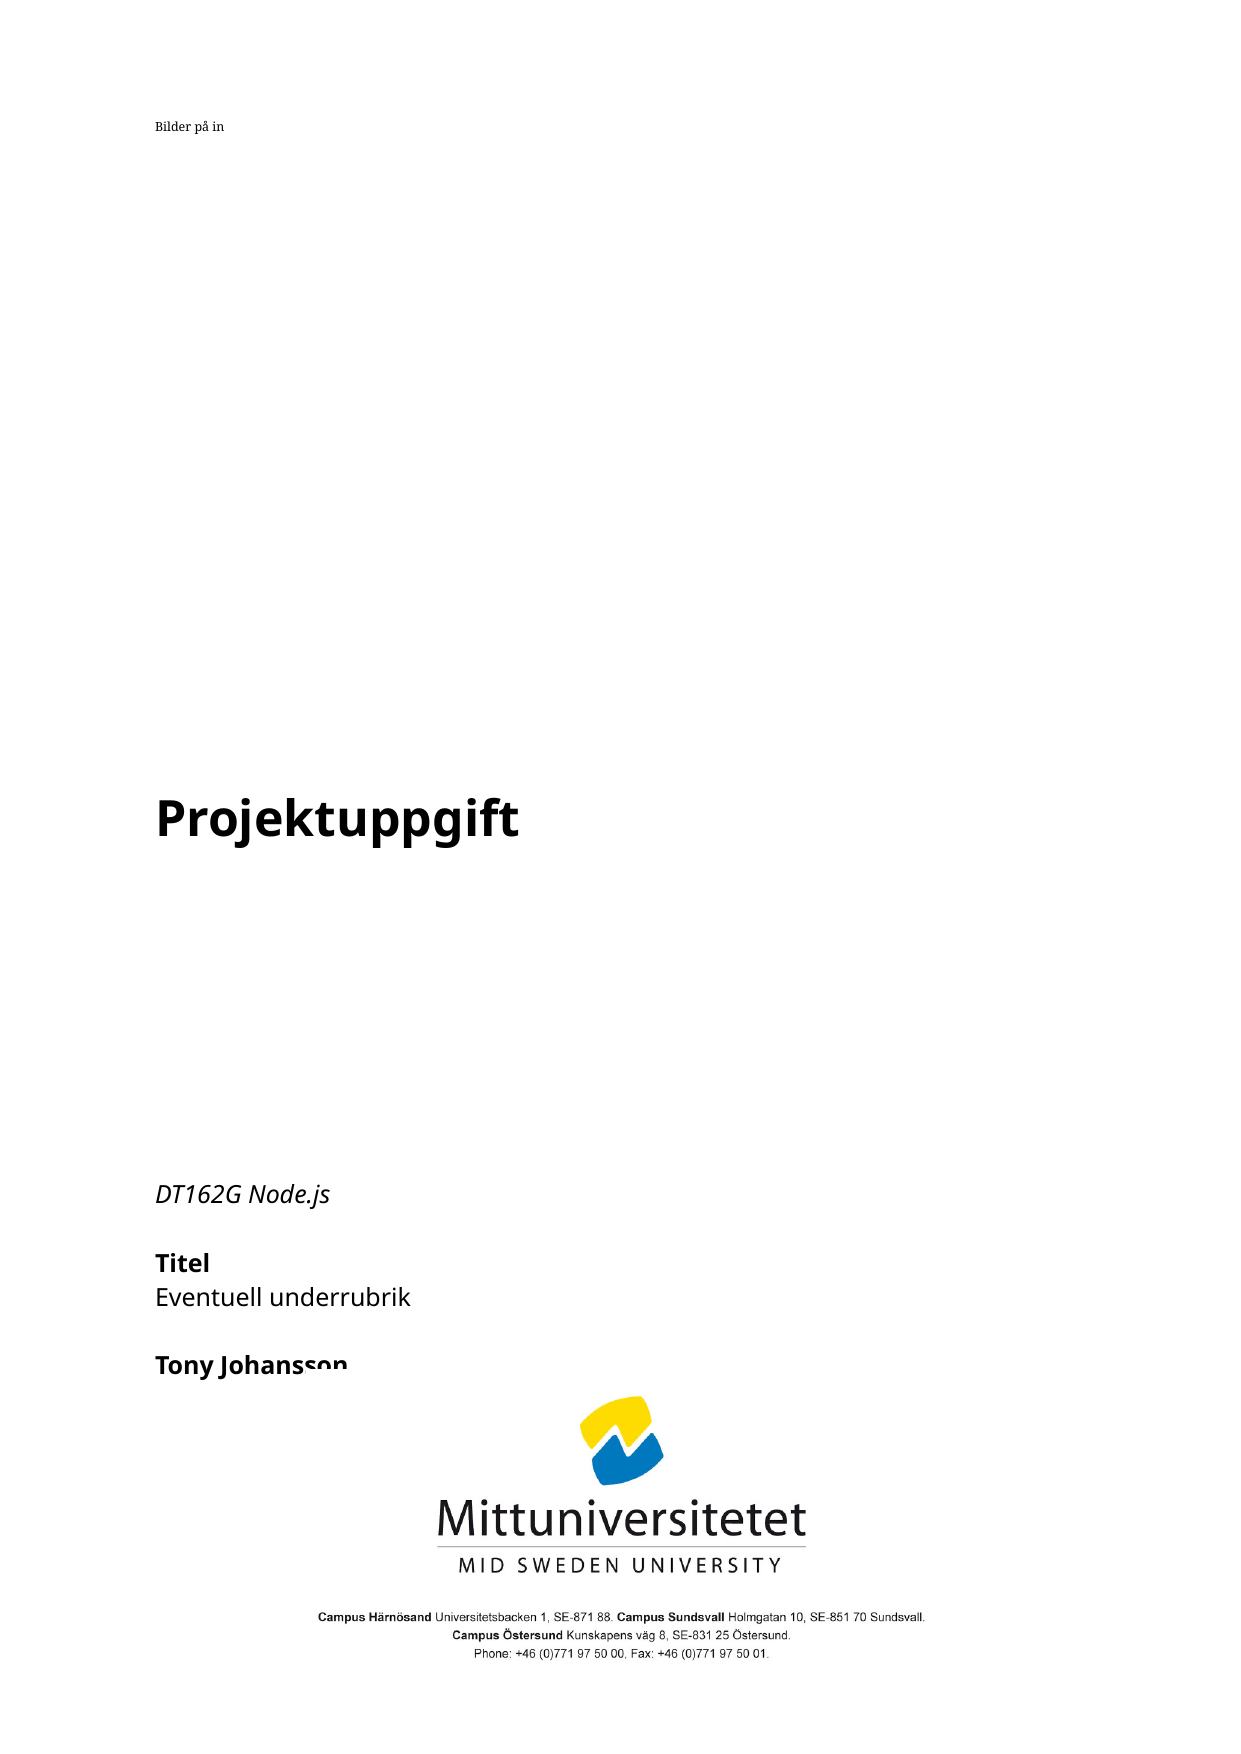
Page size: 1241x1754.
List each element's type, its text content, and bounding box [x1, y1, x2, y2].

text Eventuell underrubrik [155, 1279, 1100, 1313]
text Bilder på in [155, 118, 1100, 135]
text Tony Johansson [155, 1347, 1100, 1381]
text DT162G Node.js [155, 1177, 1100, 1211]
text Projektuppgift [155, 782, 1100, 851]
text Titel [155, 1245, 1100, 1279]
